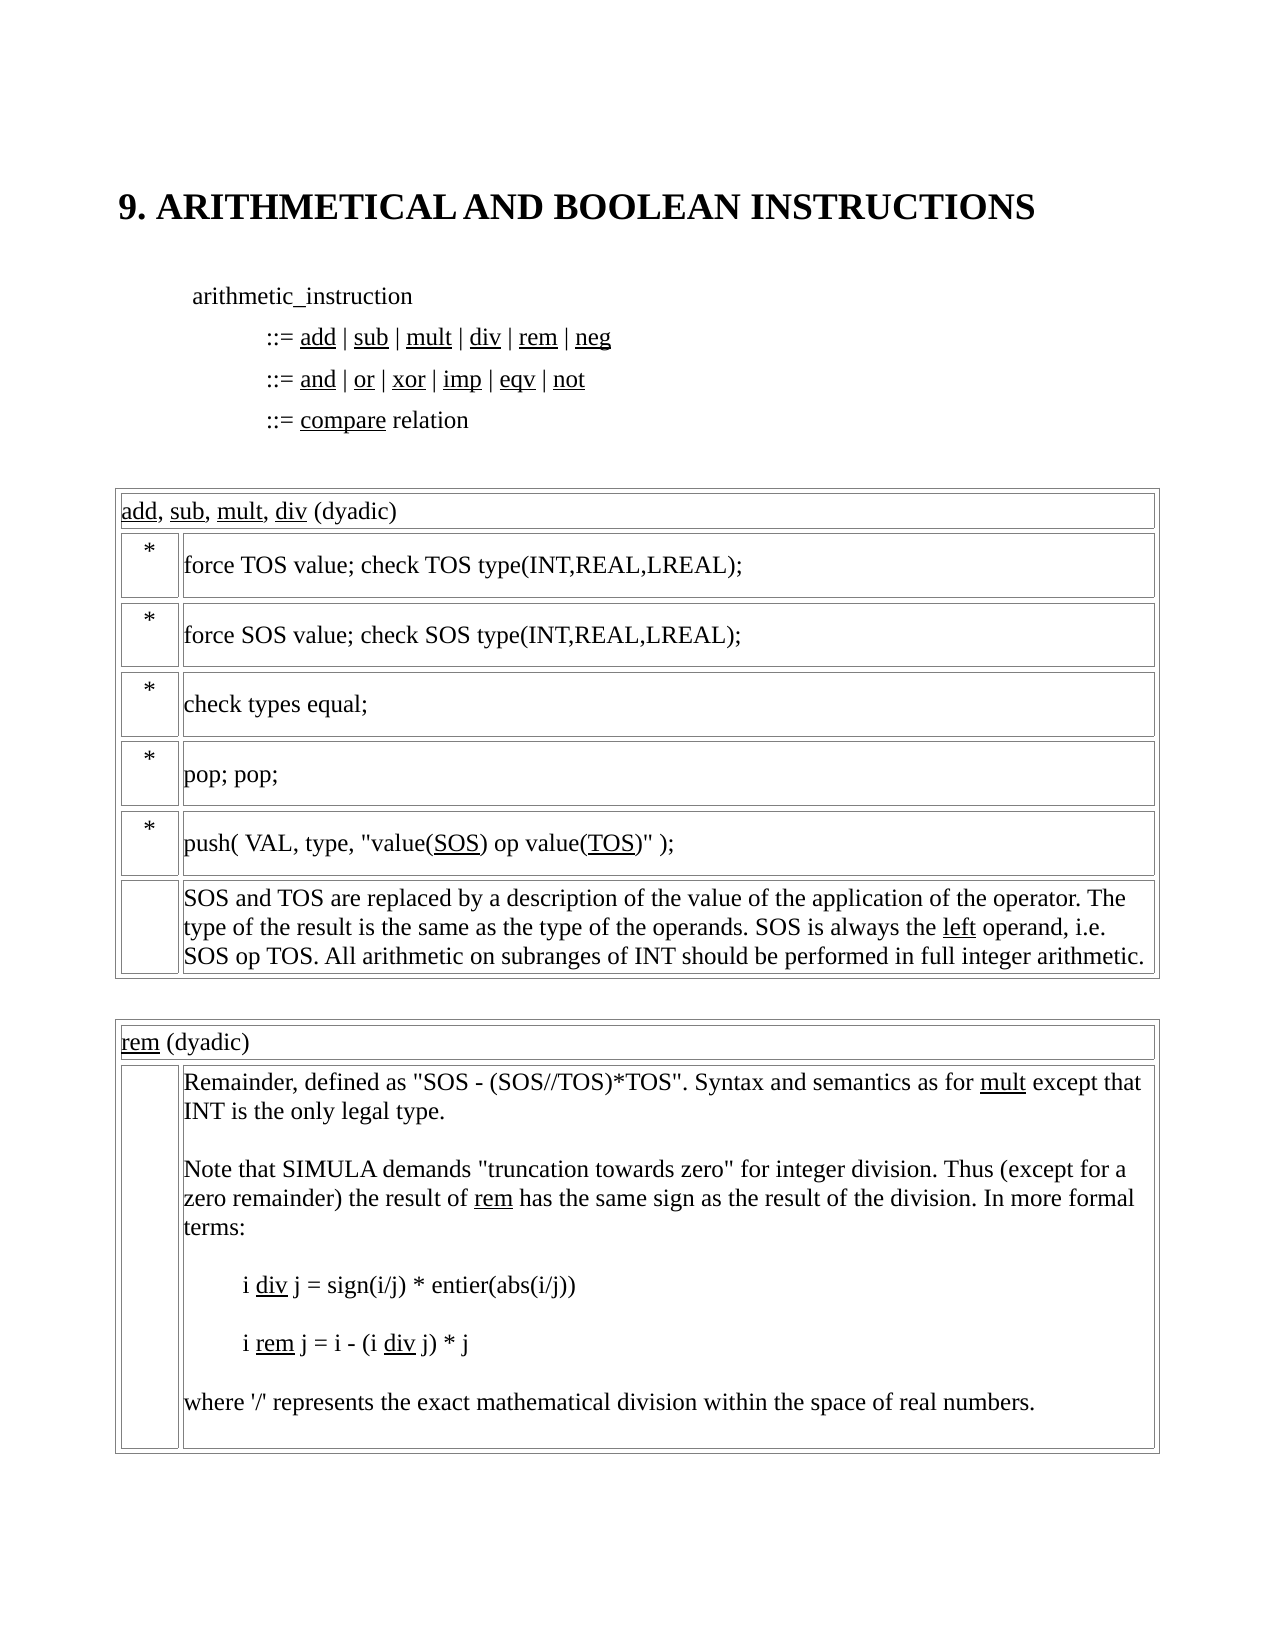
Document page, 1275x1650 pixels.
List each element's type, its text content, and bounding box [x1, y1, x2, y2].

table_cell push( VAL, type, "value(SOS) op value(TOS)" ); [180, 805, 1157, 875]
table_cell [118, 875, 180, 972]
table_cell * [118, 736, 180, 805]
table_cell Remainder, defined as "SOS - (SOS//TOS)*TOS". Syntax and semantics as for mult except that INT is the only legal type. Note that SIMULA demands "truncation towards zero" for integer division. Thus (except for a zero remainder) the result of rem has the same sign as the result of the division. In more formal terms: i div j = sign(i/j) * entier(abs(i/j)) i rem j = i - (i div j) * j where '/' represents the exact mathematical division within the space of real numbers. [180, 1059, 1157, 1448]
table_cell * [118, 528, 180, 597]
subtitle 9. ARITHMETICAL AND BOOLEAN INSTRUCTIONS [118, 184, 1157, 227]
text arithmetic_instruction [118, 281, 1157, 310]
table_header add, sub, mult, div (dyadic) [118, 489, 1157, 527]
table_cell * [118, 666, 180, 736]
table_cell SOS and TOS are replaced by a description of the value of the application of the operator. The type of the result is the same as the type of the operands. SOS is always the left operand, i.e. SOS op TOS. All arithmetic on subranges of INT should be performed in full integer arithmetic. [180, 875, 1157, 972]
table_cell check types equal; [180, 666, 1157, 736]
table_header rem (dyadic) [118, 1020, 1157, 1059]
text ::= and | or | xor | imp | eqv | not [118, 364, 1157, 392]
table_cell pop; pop; [180, 736, 1157, 805]
table_cell * [118, 597, 180, 666]
table_cell [122, 1066, 178, 1448]
text ::= compare relation [118, 405, 1157, 434]
text ::= add | sub | mult | div | rem | neg [118, 322, 1157, 351]
table_cell force SOS value; check SOS type(INT,REAL,LREAL); [180, 597, 1157, 666]
table_cell * [118, 805, 180, 875]
table_cell [118, 1059, 180, 1448]
table_cell [122, 881, 178, 972]
table_cell force TOS value; check TOS type(INT,REAL,LREAL); [180, 528, 1157, 597]
